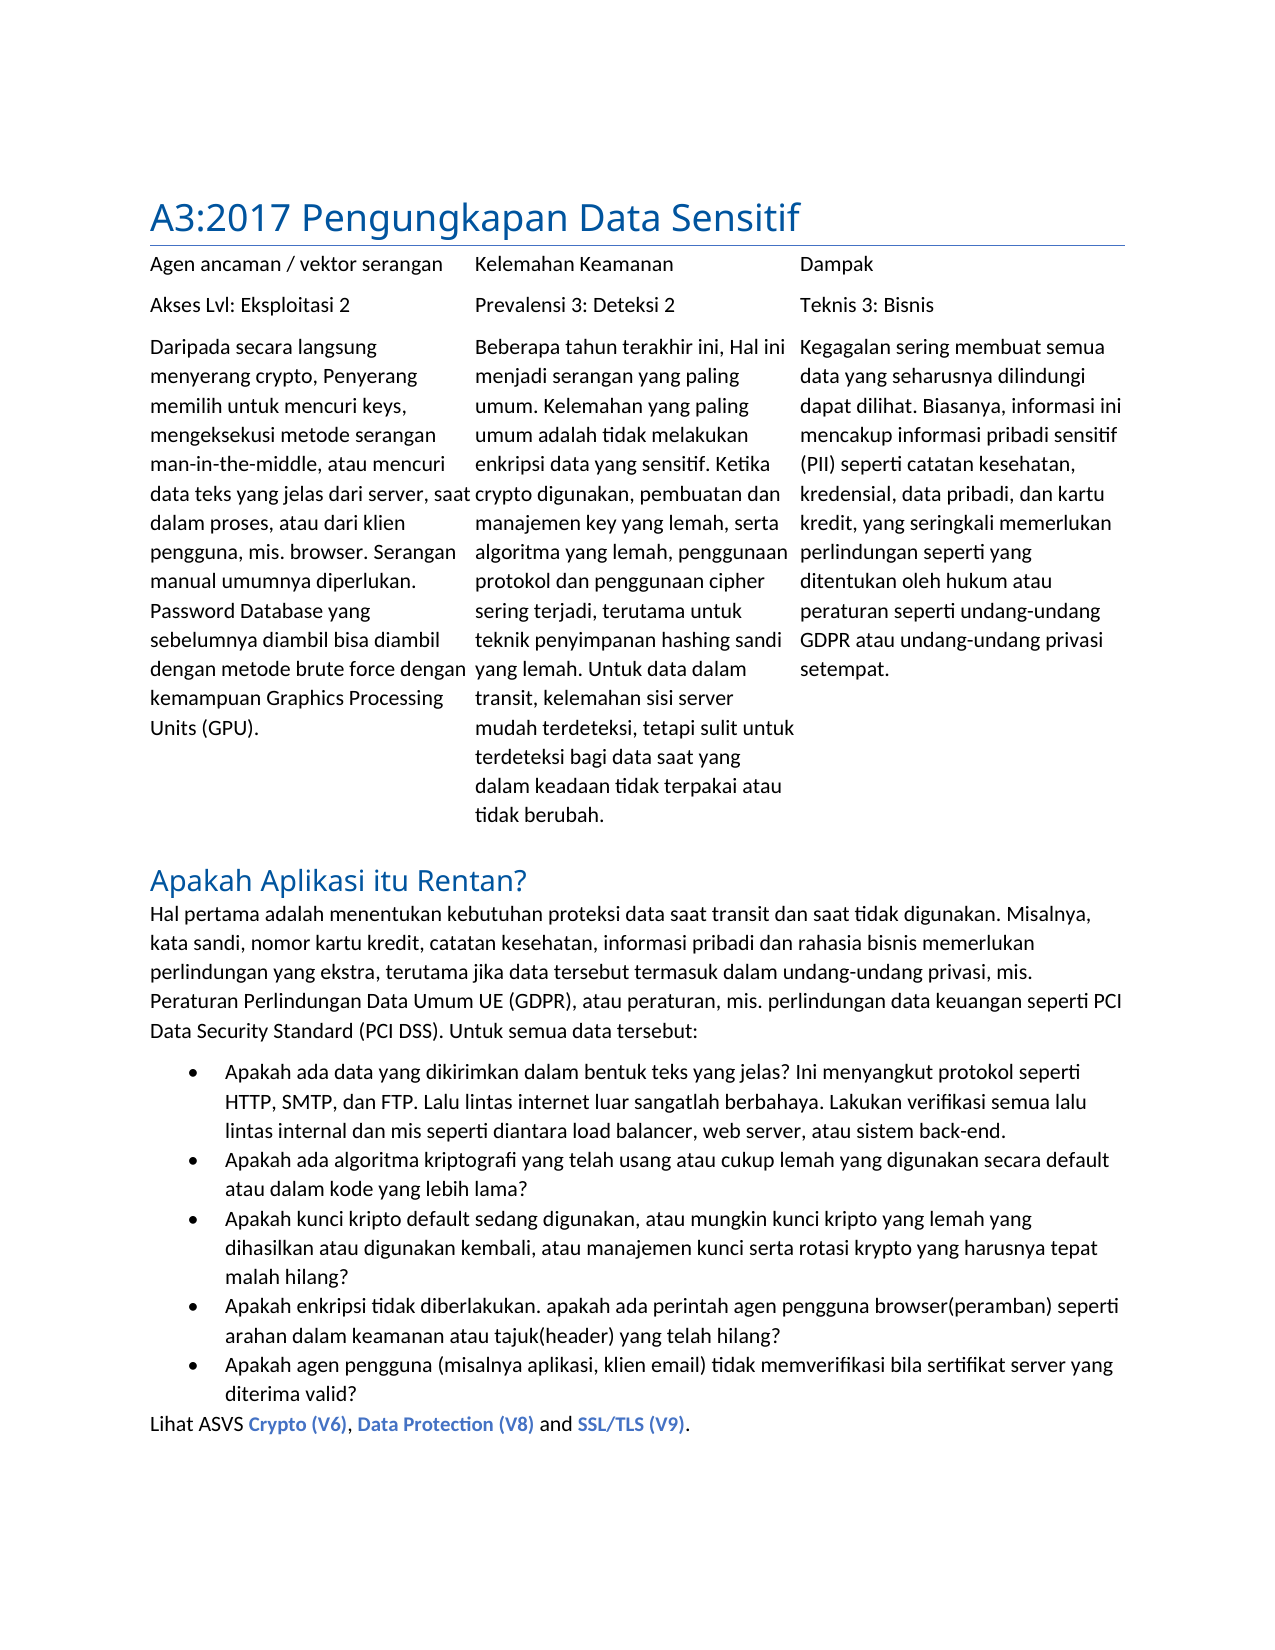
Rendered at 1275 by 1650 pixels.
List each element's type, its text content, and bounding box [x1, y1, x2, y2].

table_cell Beberapa tahun terakhir ini, Hal ini menjadi serangan yang paling umum. Kelemahan yang paling umum adalah tidak melakukan enkripsi data yang sensitif. Ketika crypto digunakan, pembuatan dan manajemen key yang lemah, serta algoritma yang lemah, penggunaan protokol dan penggunaan cipher sering terjadi, terutama untuk teknik penyimpanan hashing sandi yang lemah. Untuk data dalam transit, kelemahan sisi server mudah terdeteksi, tetapi sulit untuk terdeteksi bagi data saat yang dalam keadaan tidak terpakai atau tidak berubah. [475, 333, 800, 843]
text Hal pertama adalah menentukan kebutuhan proteksi data saat transit dan saat tidak digunakan. Misalnya, kata sandi, nomor kartu kredit, catatan kesehatan, informasi pribadi dan rahasia bisnis memerlukan perlindungan yang ekstra, terutama jika data tersebut termasuk dalam undang-undang privasi, mis. Peraturan Perlindungan Data Umum UE (GDPR), atau peraturan, mis. perlindungan data keuangan seperti PCI Data Security Standard (PCI DSS). Untuk semua data tersebut: [150, 900, 1125, 1043]
list Apakah enkripsi tidak diberlakukan. apakah ada perintah agen pengguna browser(peramban) seperti arahan dalam keamanan atau tajuk(header) yang telah hilang? [187, 1293, 1125, 1349]
table_cell Kegagalan sering membuat semua data yang seharusnya dilindungi dapat dilihat. Biasanya, informasi ini mencakup informasi pribadi sensitif (PII) seperti catatan kesehatan, kredensial, data pribadi, dan kartu kredit, yang seringkali memerlukan perlindungan seperti yang ditentukan oleh hukum atau peraturan seperti undang-undang GDPR atau undang-undang privasi setempat. [800, 333, 1125, 843]
subtitle A3:2017 Pengungkapan Data Sensitif [150, 192, 1125, 245]
list Apakah kunci kripto default sedang digunakan, atau mungkin kunci kripto yang lemah yang dihasilkan atau digunakan kembali, atau manajemen kunci serta rotasi krypto yang harusnya tepat malah hilang? [187, 1205, 1125, 1290]
table_cell Daripada secara langsung menyerang crypto, Penyerang memilih untuk mencuri keys, mengeksekusi metode serangan man-in-the-middle, atau mencuri data teks yang jelas dari server, saat dalam proses, atau dari klien pengguna, mis. browser. Serangan manual umumnya diperlukan. Password Database yang sebelumnya diambil bisa diambil dengan metode brute force dengan kemampuan Graphics Processing Units (GPU). [150, 333, 475, 843]
table_header Dampak [800, 250, 1125, 292]
table_cell Prevalensi 3: Deteksi 2 [475, 292, 800, 333]
list Apakah agen pengguna (misalnya aplikasi, klien email) tidak memverifikasi bila sertifikat server yang diterima valid? [187, 1351, 1125, 1407]
table_cell Teknis 3: Bisnis [800, 292, 1125, 333]
table_header Agen ancaman / vektor serangan [150, 250, 475, 292]
subtitle Apakah Aplikasi itu Rentan? [150, 860, 1125, 900]
list Apakah ada algoritma kriptografi yang telah usang atau cukup lemah yang digunakan secara default atau dalam kode yang lebih lama? [187, 1146, 1125, 1202]
table_header Kelemahan Keamanan [475, 250, 800, 292]
table_cell Akses Lvl: Eksploitasi 2 [150, 292, 475, 333]
list Apakah ada data yang dikirimkan dalam bentuk teks yang jelas? Ini menyangkut protokol seperti HTTP, SMTP, dan FTP. Lalu lintas internet luar sangatlah berbahaya. Lakukan verifikasi semua lalu lintas internal dan mis seperti diantara load balancer, web server, atau sistem back-end. [187, 1058, 1125, 1144]
text Lihat ASVS Crypto (V6), Data Protection (V8) and SSL/TLS (V9). [150, 1410, 1125, 1436]
